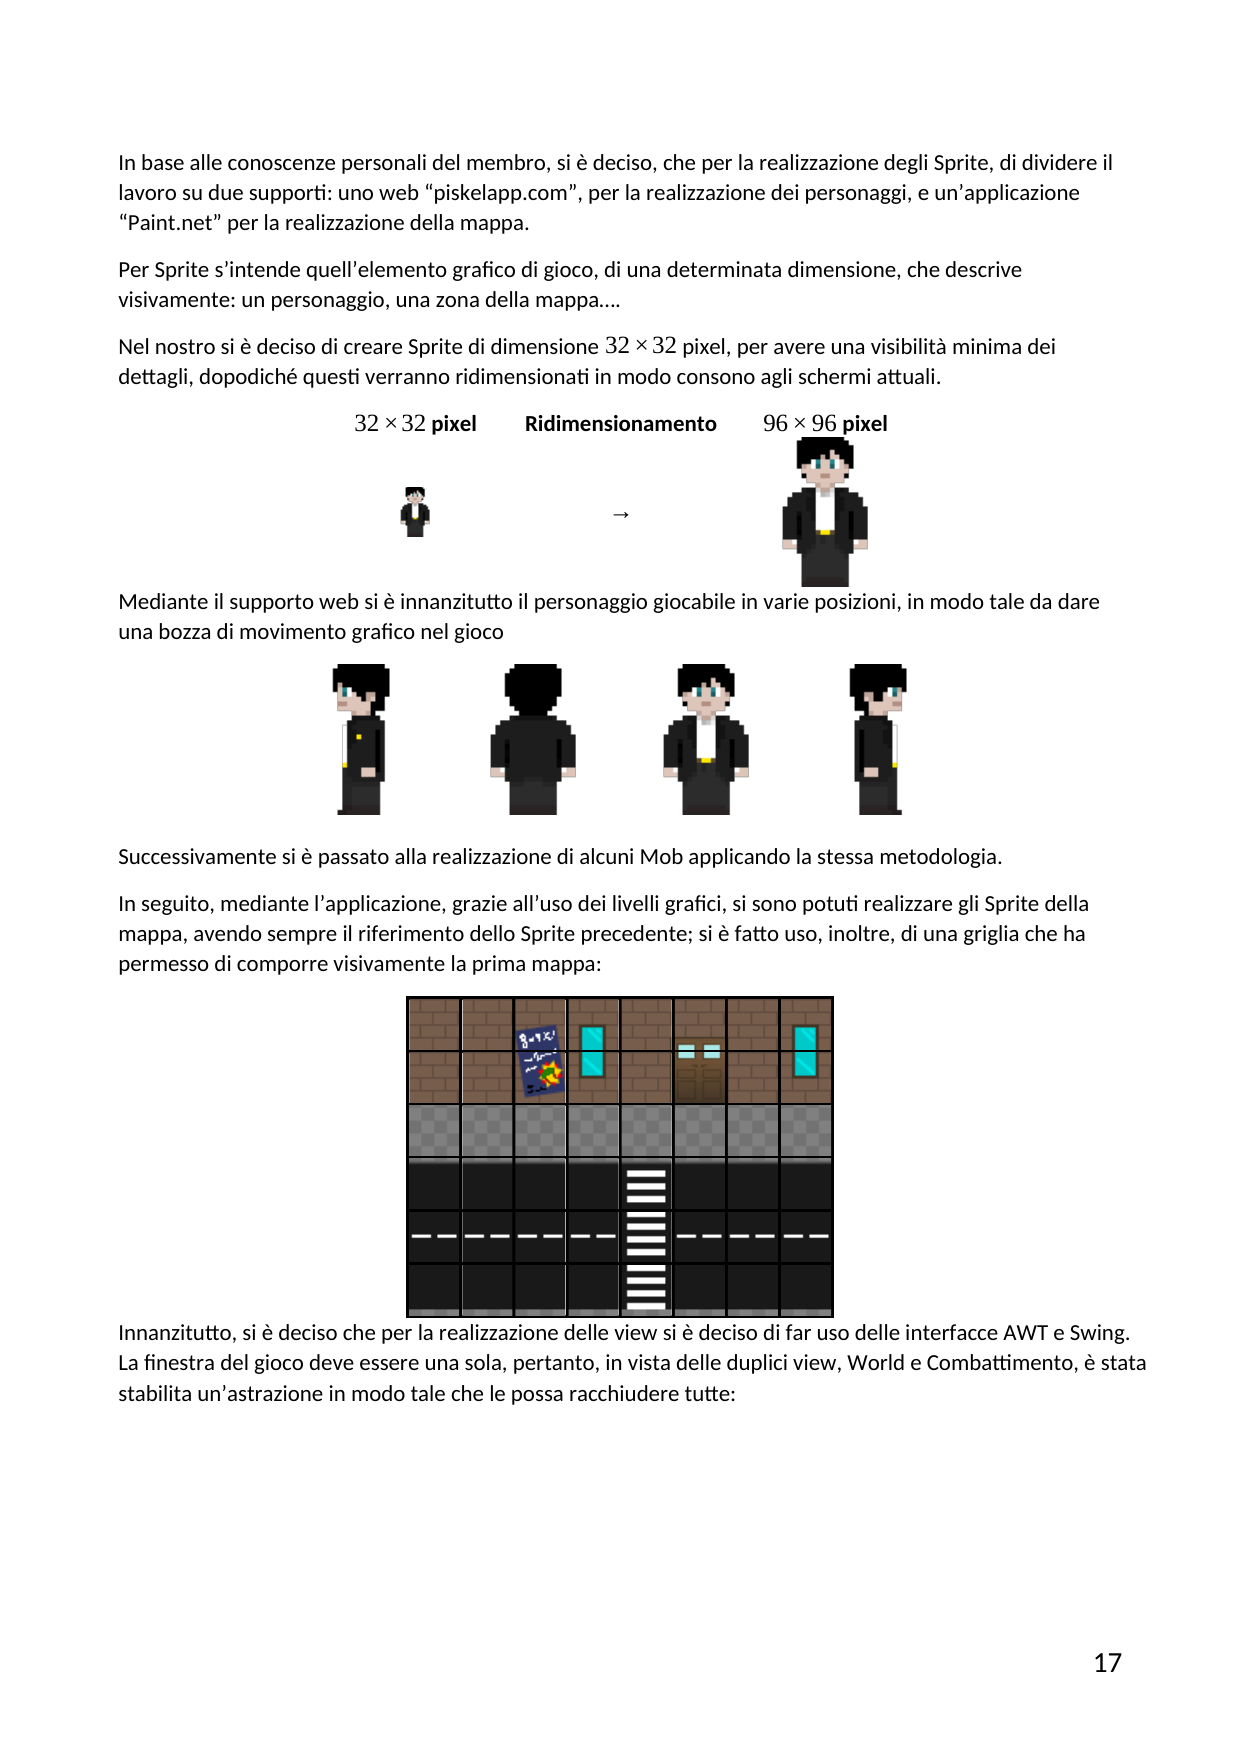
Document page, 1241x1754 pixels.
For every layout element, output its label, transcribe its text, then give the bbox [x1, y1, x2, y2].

picture [409, 1158, 460, 1209]
picture [568, 1265, 619, 1316]
picture [674, 999, 725, 1050]
table_cell [275, 814, 448, 842]
table_cell [620, 814, 793, 842]
picture [727, 1105, 778, 1156]
picture [568, 999, 619, 1050]
picture [727, 1158, 778, 1209]
table_header [782, 664, 793, 814]
picture [621, 1158, 672, 1209]
picture [674, 1265, 725, 1316]
table_cell [448, 814, 620, 842]
table_header [793, 664, 803, 814]
picture [621, 1265, 672, 1316]
picture [462, 1158, 513, 1209]
picture [674, 1052, 725, 1103]
picture [409, 999, 459, 1050]
table_cell [901, 437, 923, 587]
picture [621, 1212, 672, 1262]
picture [462, 1212, 513, 1262]
picture [568, 1212, 619, 1262]
picture [727, 999, 778, 1050]
table_header Ridimensionamento [514, 409, 728, 437]
picture [458, 664, 609, 815]
picture [621, 1052, 672, 1103]
picture [462, 1052, 513, 1103]
picture [674, 1105, 725, 1156]
picture [674, 1212, 725, 1262]
text Innanzitutto, si è deciso che per la realizzazione delle view si è deciso di far uso delle interfacce AWT e Swing. La finestra del gioco deve essere una sola, pertanto, in vista delle duplici view, World e Combattimento, è stata stabilita un’astrazione in modo tale che le possa racchiudere tutte: [118, 1318, 1167, 1407]
text In base alle conoscenze personali del membro, si è deciso, che per la realizzazione degli Sprite, di dividere il lavoro su due supporti: uno web “piskelapp.com”, per la realizzazione dei personaggi, e un’applicazione “Paint.net” per la realizzazione della mappa. [118, 148, 1122, 236]
picture [390, 487, 441, 537]
picture [568, 1158, 619, 1209]
picture [409, 1052, 459, 1103]
table_cell [318, 437, 513, 587]
picture [631, 664, 782, 815]
picture [674, 1158, 725, 1209]
table_header pixel [729, 409, 923, 437]
table_cell [514, 437, 728, 587]
picture [462, 1265, 513, 1316]
text Successivamente si è passato alla realizzazione di alcuni Mob applicando la stessa metodologia. [118, 842, 1122, 870]
picture [750, 437, 901, 587]
table_header [954, 664, 965, 814]
picture [781, 1158, 832, 1209]
picture [781, 1212, 832, 1262]
text In seguito, mediante l’applicazione, grazie all’uso dei livelli grafici, si sono potuti realizzare gli Sprite della mappa, avendo sempre il riferimento dello Sprite precedente; si è fatto uso, inoltre, di una griglia che ha permesso di comporre visivamente la prima mappa: [118, 889, 1122, 977]
table_header [275, 664, 286, 814]
picture [727, 1265, 778, 1316]
table_header [609, 664, 620, 814]
picture [409, 1212, 460, 1262]
table_header [448, 664, 458, 814]
picture [727, 1052, 778, 1103]
table_header pixel [318, 409, 513, 437]
picture [409, 1265, 460, 1316]
picture [462, 999, 513, 1050]
picture [568, 1105, 619, 1156]
picture [409, 1105, 460, 1156]
picture [781, 1265, 832, 1316]
picture [727, 1212, 778, 1262]
table_cell [793, 814, 965, 842]
table_header [620, 664, 631, 814]
picture [515, 1105, 566, 1156]
picture [515, 1212, 566, 1262]
picture [515, 1158, 566, 1209]
table_header [437, 664, 448, 814]
picture [286, 664, 437, 815]
table_cell [729, 437, 750, 587]
picture [621, 999, 672, 1050]
picture [515, 1265, 566, 1316]
picture [515, 1052, 566, 1103]
picture [803, 664, 954, 815]
picture [462, 1105, 513, 1156]
text Per Sprite s’intende quell’elemento grafico di gioco, di una determinata dimensione, che descrive visivamente: un personaggio, una zona della mappa…. [118, 255, 1122, 313]
picture [621, 1105, 672, 1156]
picture [781, 1105, 832, 1156]
picture [515, 999, 566, 1050]
picture [568, 1052, 619, 1103]
picture [781, 999, 832, 1050]
text Mediante il supporto web si è innanzitutto il personaggio giocabile in varie posizioni, in modo tale da dare una bozza di movimento grafico nel gioco [118, 587, 1122, 645]
picture [781, 1052, 832, 1103]
text Nel nostro si è deciso di creare Sprite di dimensione pixel, per avere una visibilità minima dei dettagli, dopodiché questi verranno ridimensionati in modo consono agli schermi attuali. [118, 332, 1122, 390]
